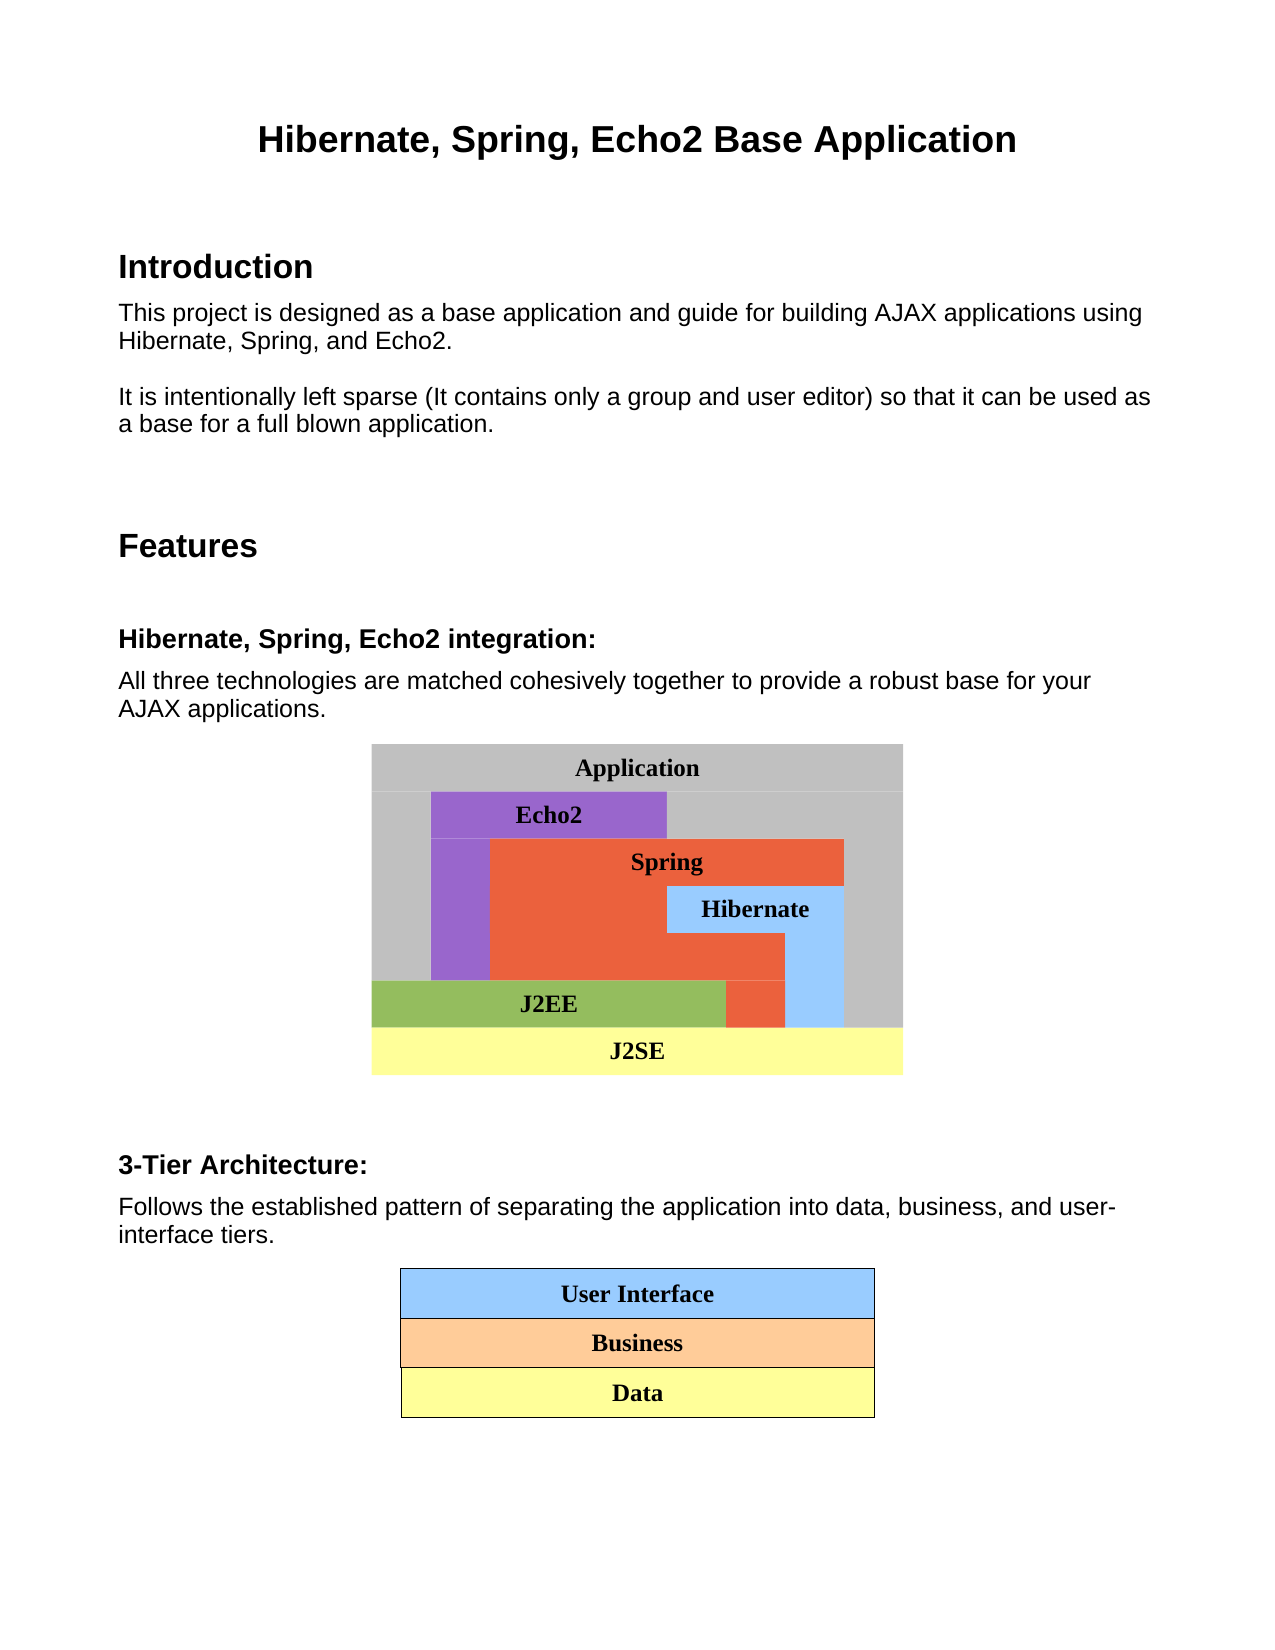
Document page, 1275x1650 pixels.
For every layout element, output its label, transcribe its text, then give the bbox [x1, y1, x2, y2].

text This project is designed as a base application and guide for building AJAX applications using Hibernate, Spring, and Echo2. [118, 298, 1157, 354]
title Hibernate, Spring, Echo2 Base Application [118, 118, 1157, 160]
text Follows the established pattern of separating the application into data, business, and user-interface tiers. [118, 1193, 1157, 1249]
subtitle 3-Tier Architecture: [118, 1150, 1157, 1181]
text All three technologies are matched cohesively together to provide a robust base for your AJAX applications. [118, 667, 1157, 723]
subtitle Introduction [118, 248, 1157, 286]
text It is intentionally left sparse (It contains only a group and user editor) so that it can be used as a base for a full blown application. [118, 382, 1157, 438]
subtitle Features [118, 527, 1157, 564]
subtitle Hibernate, Spring, Echo2 integration: [118, 624, 1157, 654]
